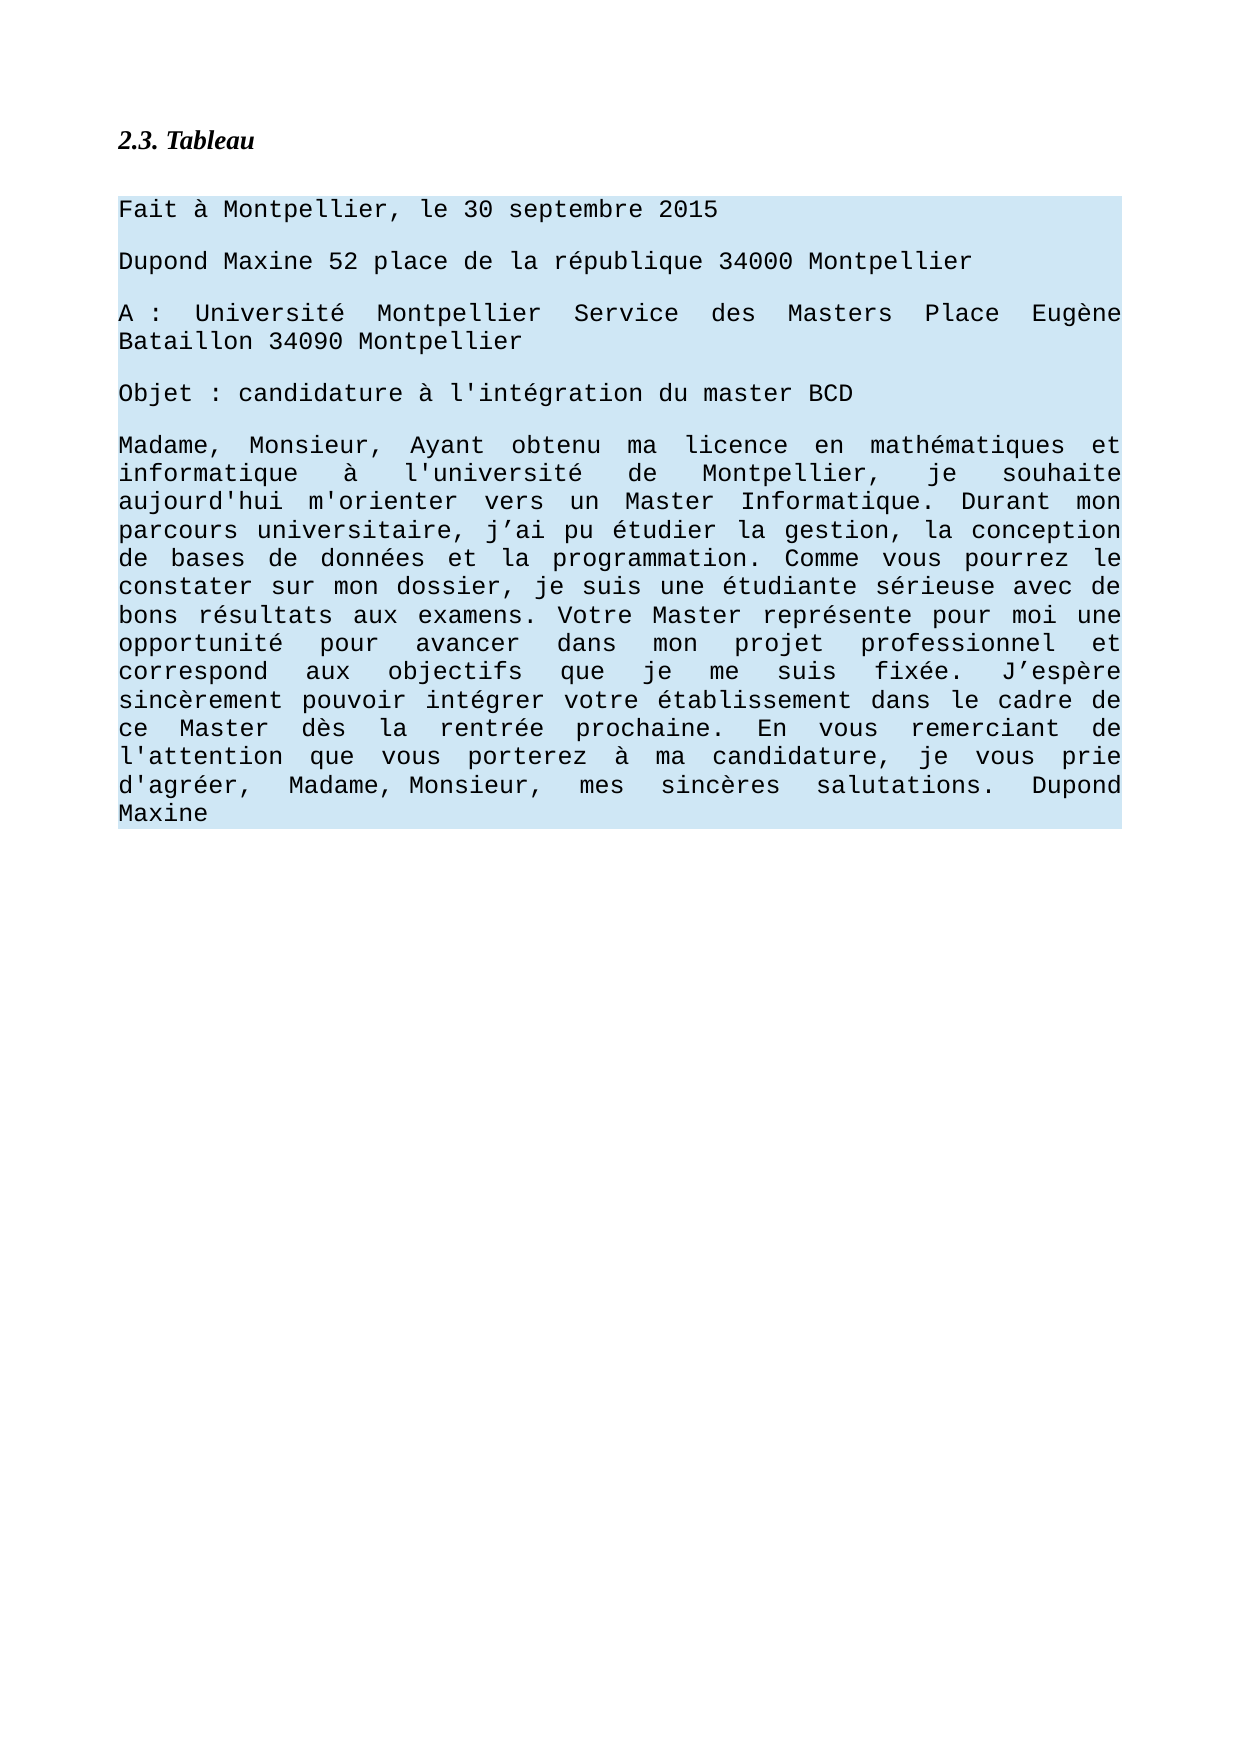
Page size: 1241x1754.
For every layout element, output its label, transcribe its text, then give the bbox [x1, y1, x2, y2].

text Madame, Monsieur, Ayant obtenu ma licence en mathématiques et informatique à l'université de Montpellier, je souhaite aujourd'hui m'orienter vers un Master Informatique. Durant mon parcours universitaire, j’ai pu étudier la gestion, la conception de bases de données et la programmation. Comme vous pourrez le constater sur mon dossier, je suis une étudiante sérieuse avec de bons résultats aux examens. Votre Master représente pour moi une opportunité pour avancer dans mon projet professionnel et correspond aux objectifs que je me suis fixée. J’espère sincèrement pouvoir intégrer votre établissement dans le cadre de ce Master dès la rentrée prochaine. En vous remerciant de l'attention que vous porterez à ma candidature, je vous prie d'agréer, Madame, Monsieur, mes sincères salutations. Dupond Maxine [118, 432, 1122, 829]
text Objet : candidature à l'intégration du master BCD [118, 380, 1122, 409]
text 2.3. Tableau [118, 124, 1122, 155]
text Dupond Maxine 52 place de la république 34000 Montpellier [118, 248, 1122, 277]
text A : Université Montpellier Service des Masters Place Eugène Bataillon 34090 Montpellier [118, 300, 1122, 357]
text Fait à Montpellier, le 30 septembre 2015 [118, 196, 1122, 225]
